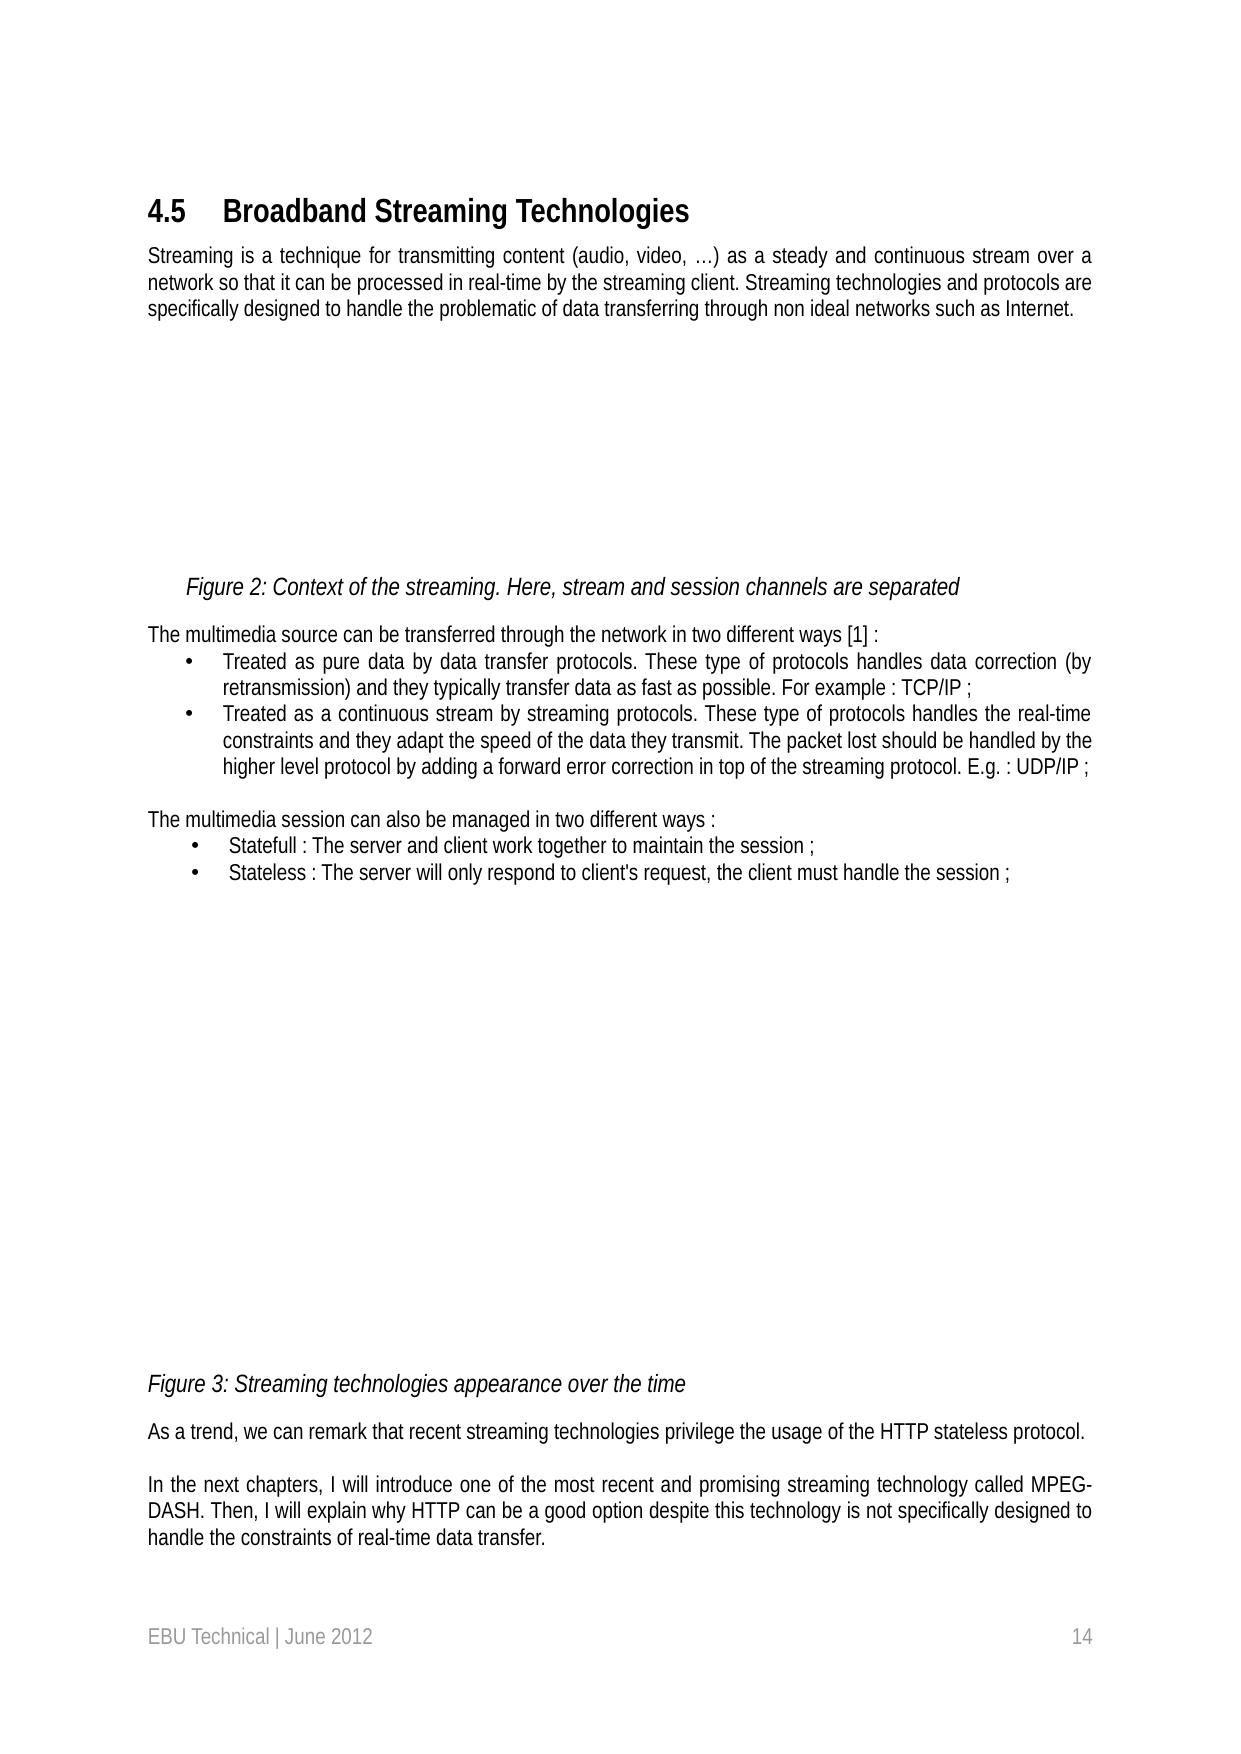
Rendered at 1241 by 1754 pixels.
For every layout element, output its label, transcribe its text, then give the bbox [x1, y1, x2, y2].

text Figure 2: Context of the streaming. Here, stream and session channels are separated [186, 360, 1054, 601]
text In the next chapters, I will introduce one of the most recent and promising streaming technology called MPEG-DASH. Then, I will explain why HTTP can be a good option despite this technology is not specifically designed to handle the constraints of real-time data transfer. [148, 1471, 1093, 1550]
subtitle Broadband Streaming Technologies [148, 192, 1093, 230]
text The multimedia source can be transferred through the network in two different ways [1] : [148, 348, 1093, 648]
text Streaming is a technique for transmitting content (audio, video, …) as a steady and continuous stream over a network so that it can be processed in real-time by the streaming client. Streaming technologies and protocols are specifically designed to handle the problematic of data transferring through non ideal networks such as Internet. [148, 242, 1093, 321]
text As a trend, we can remark that recent streaming technologies privilege the usage of the HTTP stateless protocol. [148, 1397, 1093, 1444]
list Stateless : The server will only respond to client's request, the client must handle the session ; [191, 858, 1093, 885]
list Treated as pure data by data transfer protocols. These type of protocols handles data correction (by retransmission) and they typically transfer data as fast as possible. For example : TCP/IP ; [185, 648, 1093, 700]
text The multimedia session can also be managed in two different ways : [148, 806, 1093, 832]
list Statefull : The server and client work together to maintain the session ; [191, 832, 1093, 858]
list Treated as a continuous stream by streaming protocols. These type of protocols handles the real-time constraints and they adapt the speed of the data they transmit. The packet lost should be handled by the higher level protocol by adding a forward error correction in top of the streaming protocol. E.g. : UDP/IP ; [185, 700, 1093, 779]
text [148, 911, 1093, 924]
text Figure 3: Streaming technologies appearance over the time [148, 924, 1093, 1397]
